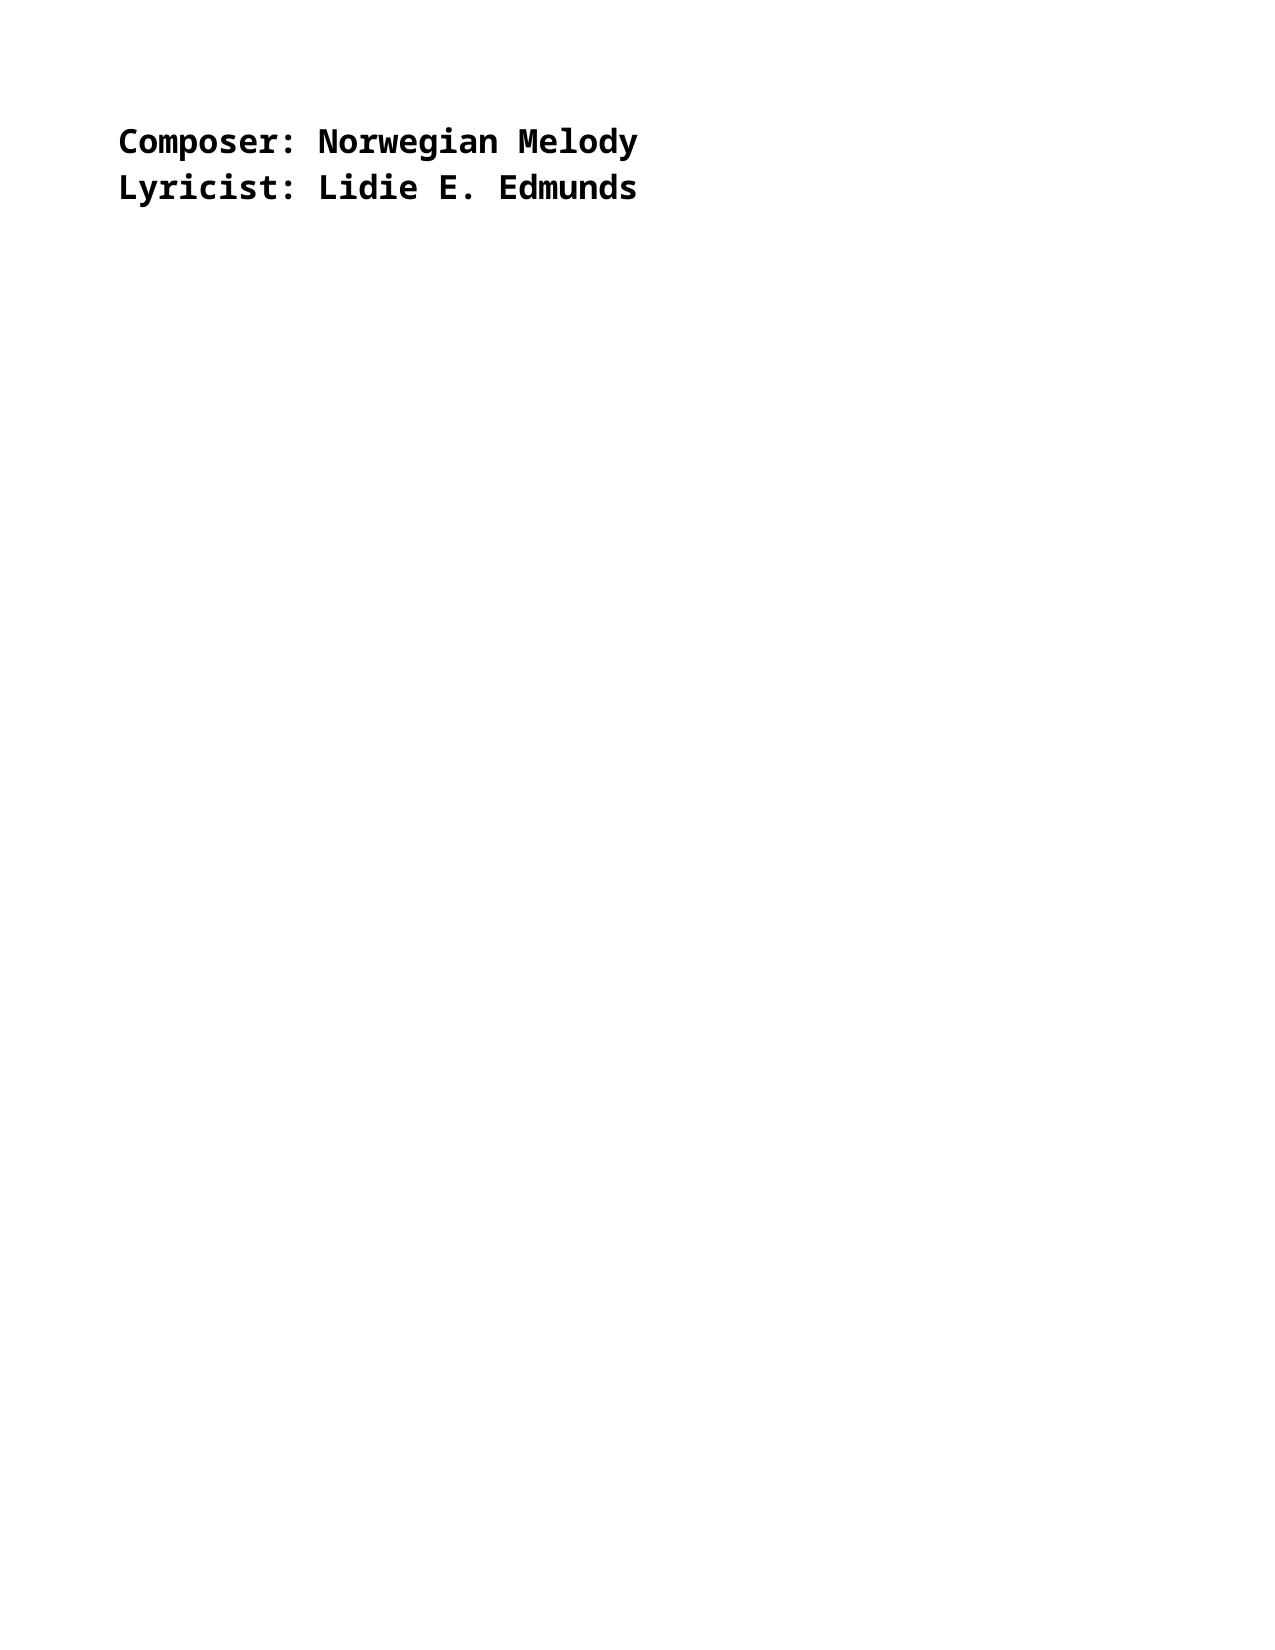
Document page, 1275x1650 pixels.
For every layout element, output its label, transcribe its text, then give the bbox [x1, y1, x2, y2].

text Composer: Norwegian Melody [118, 118, 1157, 163]
text Lyricist: Lidie E. Edmunds [118, 163, 1157, 209]
